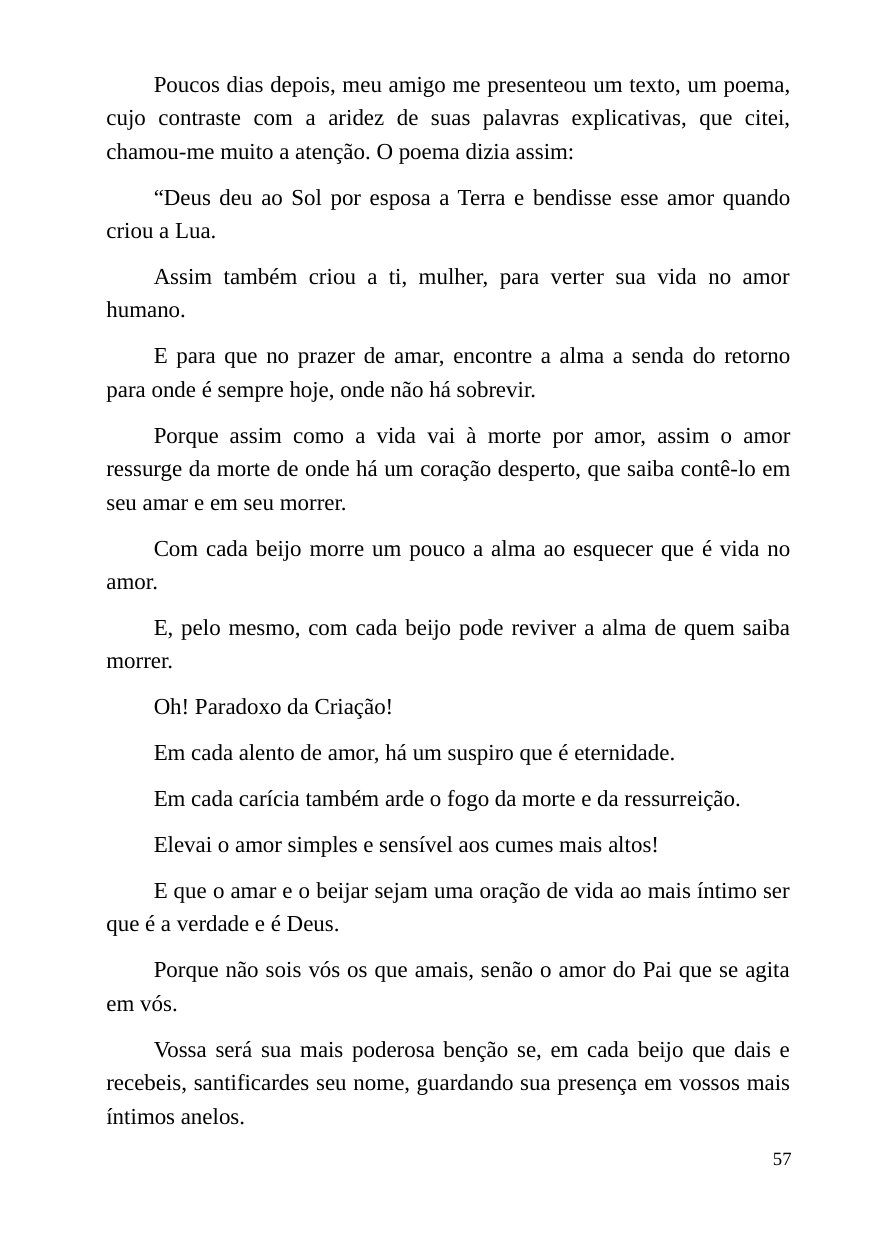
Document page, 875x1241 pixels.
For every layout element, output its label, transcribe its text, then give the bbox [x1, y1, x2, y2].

text E para que no prazer de amar, encontre a alma a senda do retorno para onde é sempre hoje, onde não há sobrevir. [106, 342, 791, 402]
text “Deus deu ao Sol por esposa a Terra e bendisse esse amor quando criou a Lua. [106, 184, 791, 243]
text Em cada alento de amor, há um suspiro que é eternidade. [106, 739, 791, 766]
text E que o amar e o beijar sejam uma oração de vida ao mais íntimo ser que é a verdade e é Deus. [106, 877, 791, 937]
text Assim também criou a ti, mulher, para verter sua vida no amor humano. [106, 263, 791, 323]
text E, pelo mesmo, com cada beijo pode reviver a alma de quem saiba morrer. [106, 614, 791, 674]
text Vossa será sua mais poderosa benção se, em cada beijo que dais e recebeis, santificardes seu nome, guardando sua presença em vossos mais íntimos anelos. [106, 1036, 791, 1129]
text Com cada beijo morre um pouco a alma ao esquecer que é vida no amor. [106, 534, 791, 594]
text Oh! Paradoxo da Criação! [106, 693, 791, 720]
text Porque assim como a vida vai à morte por amor, assim o amor ressurge da morte de onde há um coração desperto, que saiba contê-lo em seu amar e em seu morrer. [106, 422, 791, 515]
text Porque não sois vós os que amais, senão o amor do Pai que se agita em vós. [106, 956, 791, 1016]
text Em cada carícia também arde o fogo da morte e da ressurreição. [106, 785, 791, 812]
text Elevai o amor simples e sensível aos cumes mais altos! [106, 831, 791, 857]
text Poucos dias depois, meu amigo me presenteou um texto, um poema, cujo contraste com a aridez de suas palavras explicativas, que citei, chamou-me muito a atenção. O poema dizia assim: [106, 71, 791, 164]
